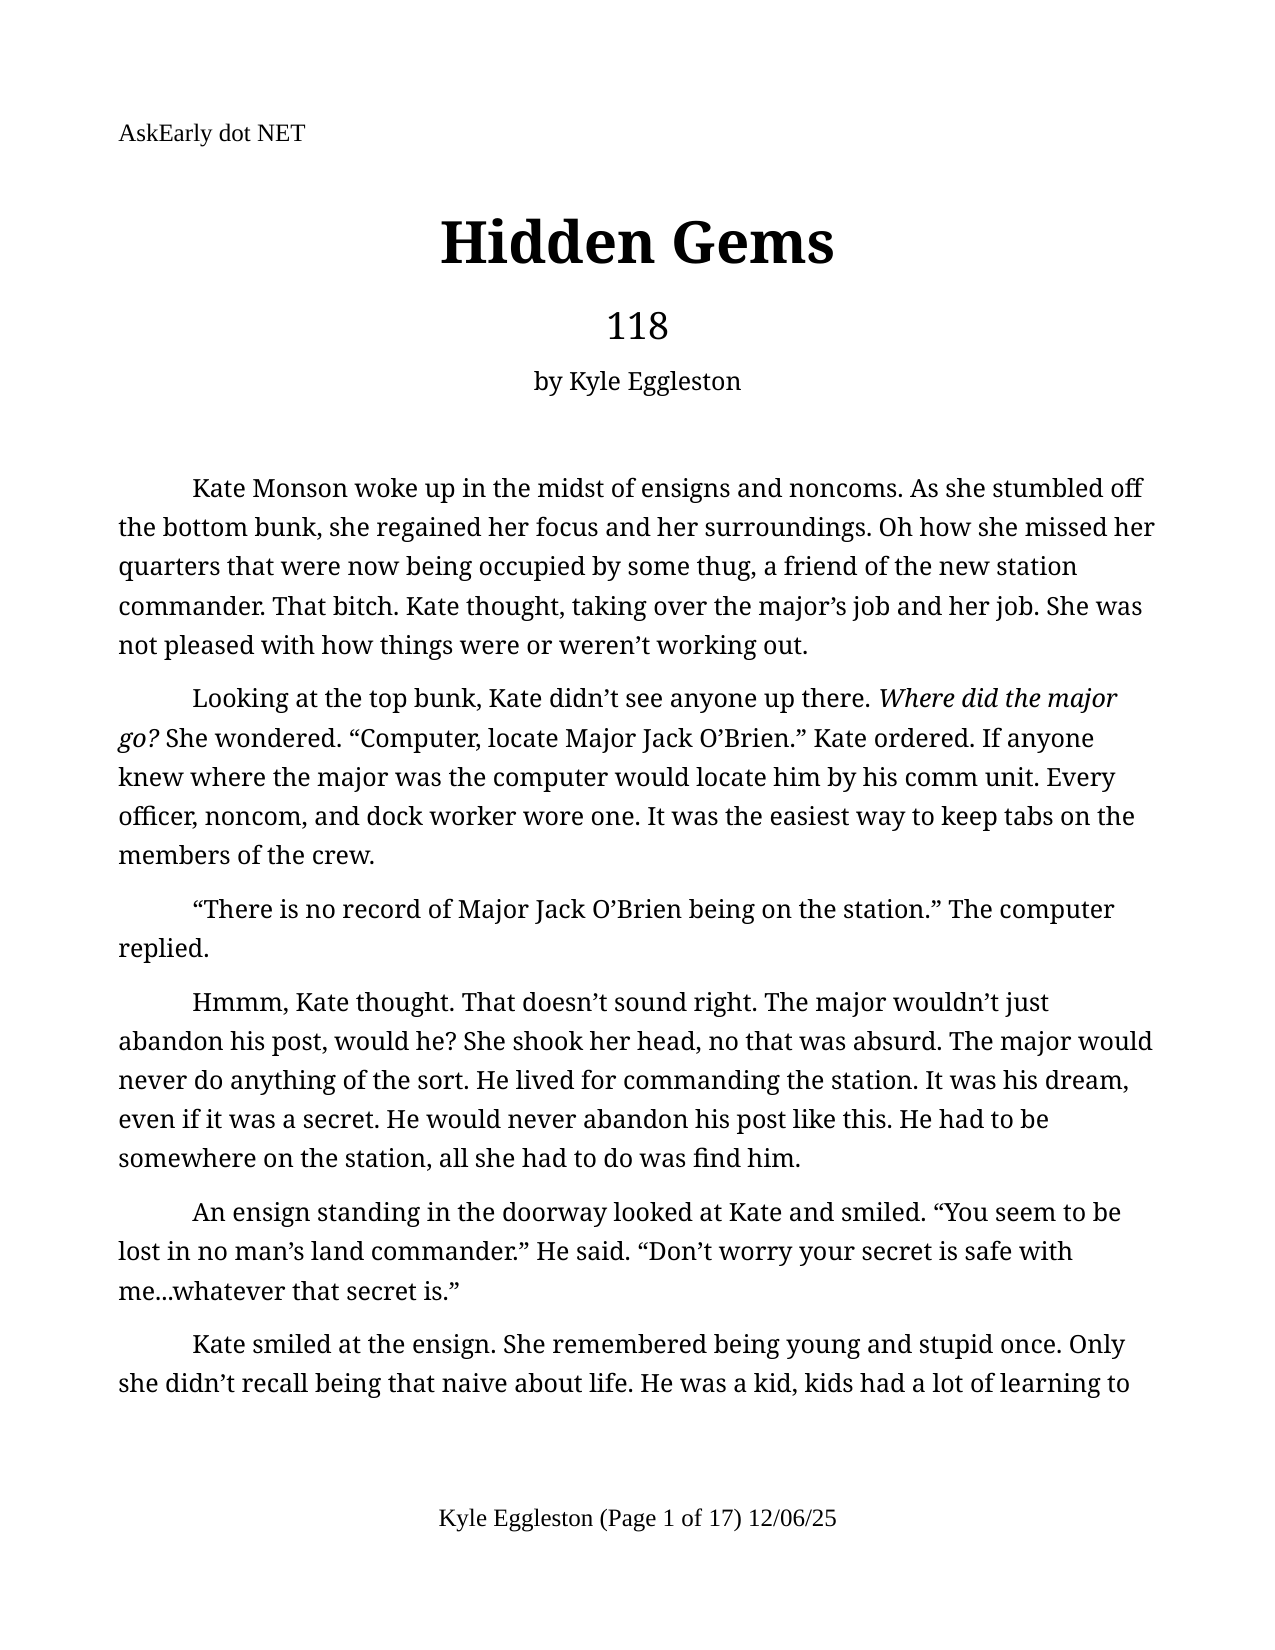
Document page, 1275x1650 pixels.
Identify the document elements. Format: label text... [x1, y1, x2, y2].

subtitle 118 [118, 299, 1157, 351]
title Hidden Gems [118, 201, 1157, 281]
text by Kyle Eggleston [118, 363, 1157, 397]
text “There is no record of Major Jack O’Brien being on the station.” The computer replied. [118, 891, 1157, 965]
text Looking at the top bunk, Kate didn’t see anyone up there. Where did the major go? She wondered. “Computer, locate Major Jack O’Brien.” Kate ordered. If anyone knew where the major was the computer would locate him by his comm unit. Every officer, noncom, and dock worker wore one. It was the easiest way to keep tabs on the members of the crew. [118, 681, 1157, 872]
text Kate smiled at the ensign. She remembered being young and stupid once. Only she didn’t recall being that naive about life. He was a kid, kids had a lot of learning to [118, 1327, 1157, 1400]
text Kate Monson woke up in the midst of ensigns and noncoms. As she stumbled off the bottom bunk, she regained her focus and her surroundings. Oh how she missed her quarters that were now being occupied by some thug, a friend of the new station commander. That bitch. Kate thought, taking over the major’s job and her job. She was not pleased with how things were or weren’t working out. [118, 471, 1157, 661]
text Hmmm, Kate thought. That doesn’t sound right. The major wouldn’t just abandon his post, would he? She shook her head, no that was absurd. The major would never do anything of the sort. He lived for commanding the station. It was his dream, even if it was a secret. He would never abandon his post like this. He had to be somewhere on the station, all she had to do was find him. [118, 984, 1157, 1175]
text An ensign standing in the doorway looked at Kate and smiled. “You seem to be lost in no man’s land commander.” He said. “Don’t worry your secret is safe with me...whatever that secret is.” [118, 1195, 1157, 1307]
